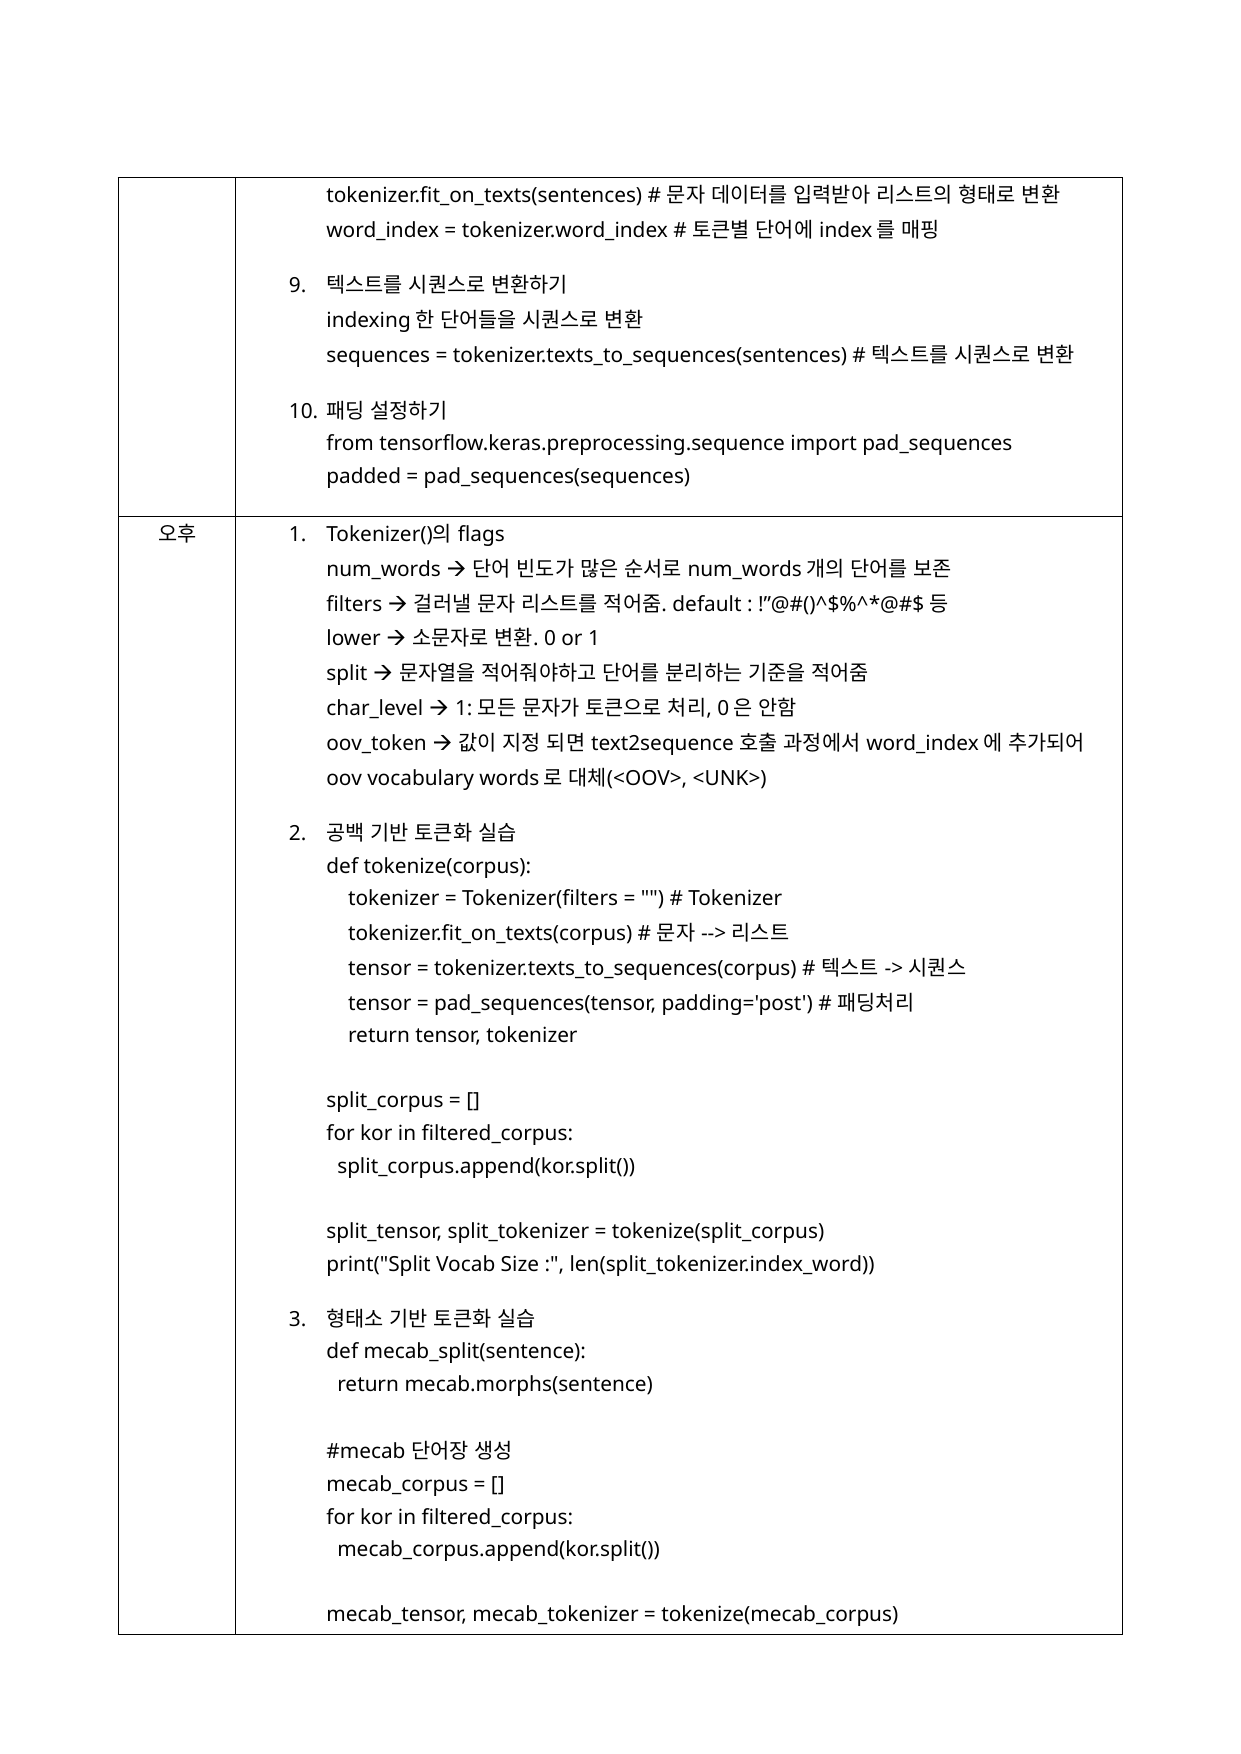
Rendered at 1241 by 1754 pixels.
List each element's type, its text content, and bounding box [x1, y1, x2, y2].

table_cell tokenizer.fit_on_texts(sentences) # 문자 데이터를 입력받아 리스트의 형태로 변환 word_index = tokenizer.word_index # 토큰별 단어에 index를 매핑 텍스트를 시퀀스로 변환하기 indexing한 단어들을 시퀀스로 변환 sequences = tokenizer.texts_to_sequences(sentences) # 텍스트를 시퀀스로 변환 패딩 설정하기 from tensorflow.keras.preprocessing.sequence import pad_sequences padded = pad_sequences(sequences) [236, 178, 1122, 516]
table_cell Tokenizer()의 flags num_words  단어 빈도가 많은 순서로 num_words개의 단어를 보존 filters  걸러낼 문자 리스트를 적어줌. default : !”@#()^$%^*@#$ 등 lower  소문자로 변환. 0 or 1 split  문자열을 적어줘야하고 단어를 분리하는 기준을 적어줌 char_level  1: 모든 문자가 토큰으로 처리, 0은 안함 oov_token  값이 지정 되면 text2sequence 호출 과정에서 word_index에 추가되어 oov vocabulary words로 대체(<OOV>, <UNK>) 공백 기반 토큰화 실습 def tokenize(corpus): tokenizer = Tokenizer(filters = "") # Tokenizer tokenizer.fit_on_texts(corpus) # 문자 --> 리스트 tensor = tokenizer.texts_to_sequences(corpus) # 텍스트 -> 시퀀스 tensor = pad_sequences(tensor, padding='post') # 패딩처리 return tensor, tokenizer split_corpus = [] for kor in filtered_corpus: split_corpus.append(kor.split()) split_tensor, split_tokenizer = tokenize(split_corpus) print("Split Vocab Size :", len(split_tokenizer.index_word)) 형태소 기반 토큰화 실습 def mecab_split(sentence): return mecab.morphs(sentence) #mecab 단어장 생성 mecab_corpus = [] for kor in filtered_corpus: mecab_corpus.append(kor.split()) mecab_tensor, mecab_tokenizer = tokenize(mecab_corpus) [236, 517, 1122, 1634]
table_cell [119, 178, 235, 516]
table_cell 오후 [119, 517, 235, 1634]
